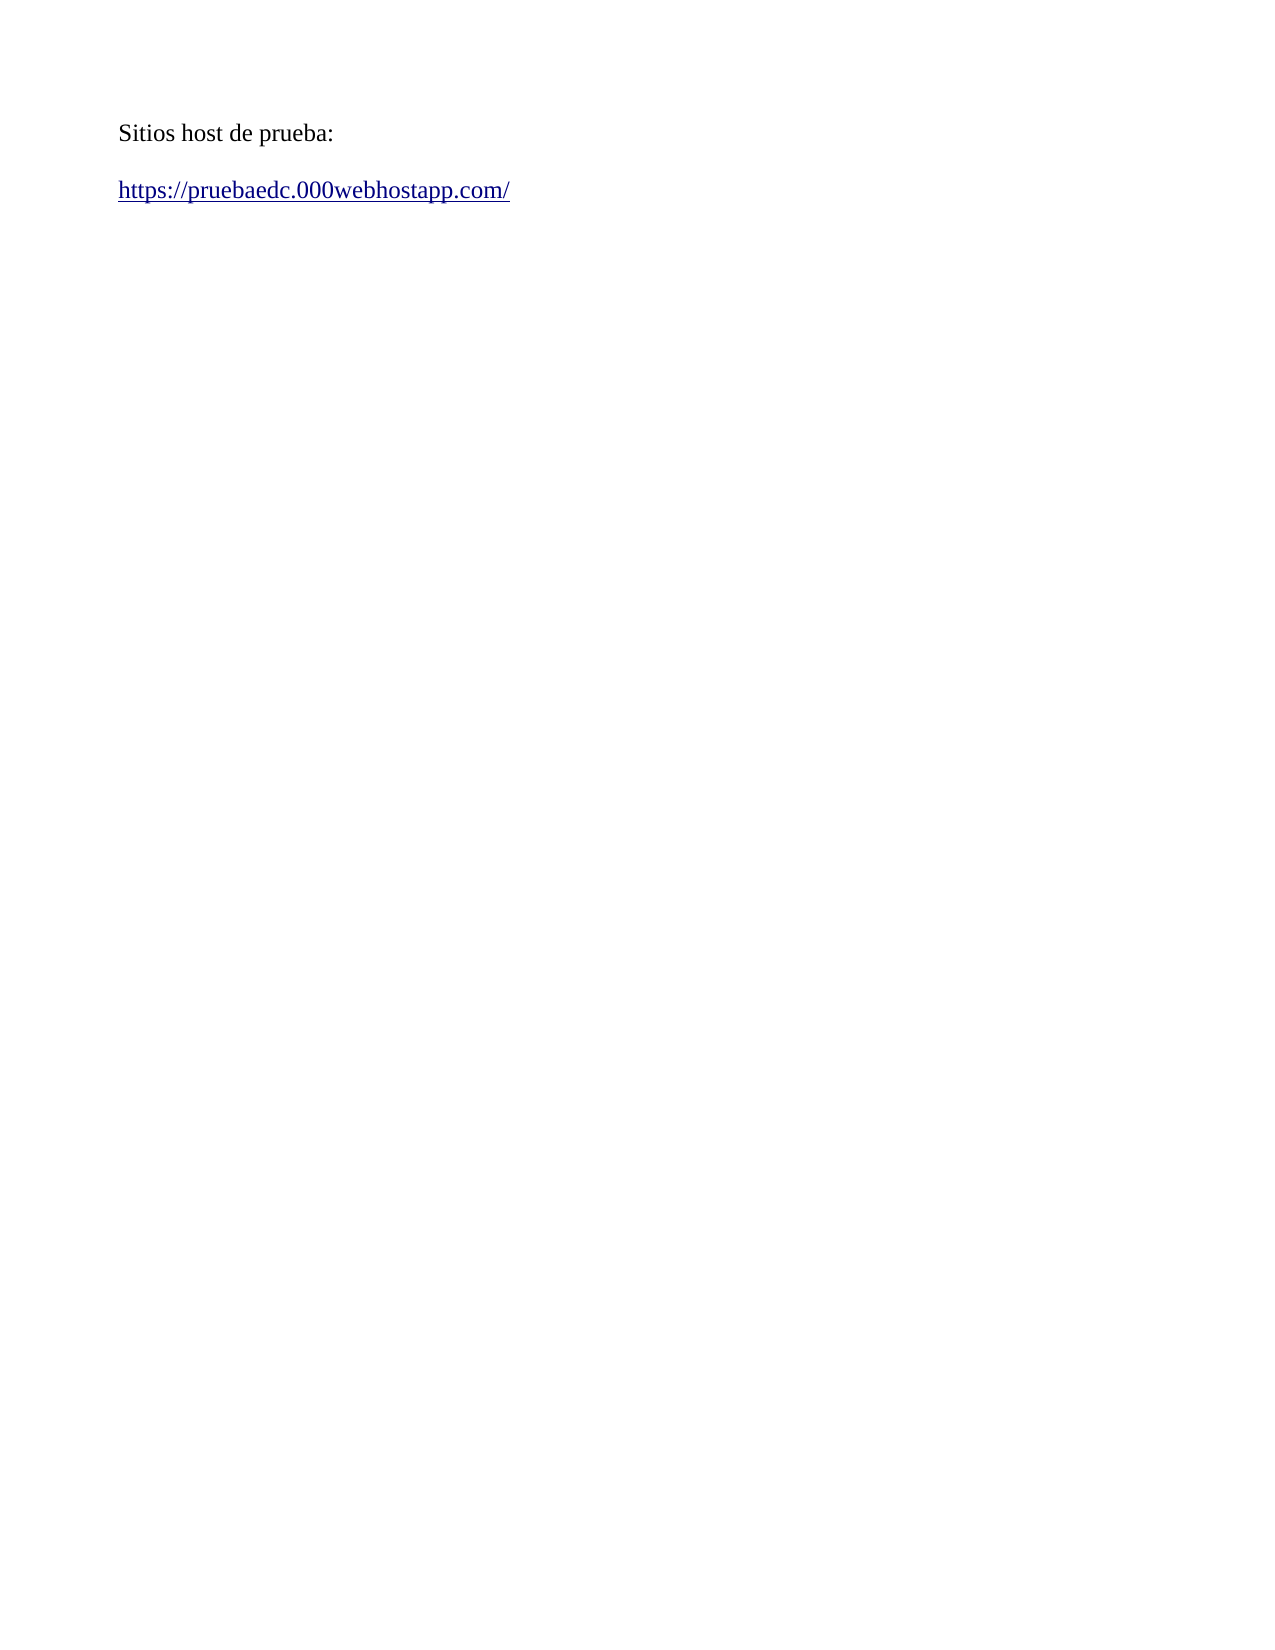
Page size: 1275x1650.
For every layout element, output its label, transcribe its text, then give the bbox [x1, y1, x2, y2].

text https://pruebaedc.000webhostapp.com/ [118, 176, 1157, 204]
text Sitios host de prueba: [118, 118, 1157, 147]
